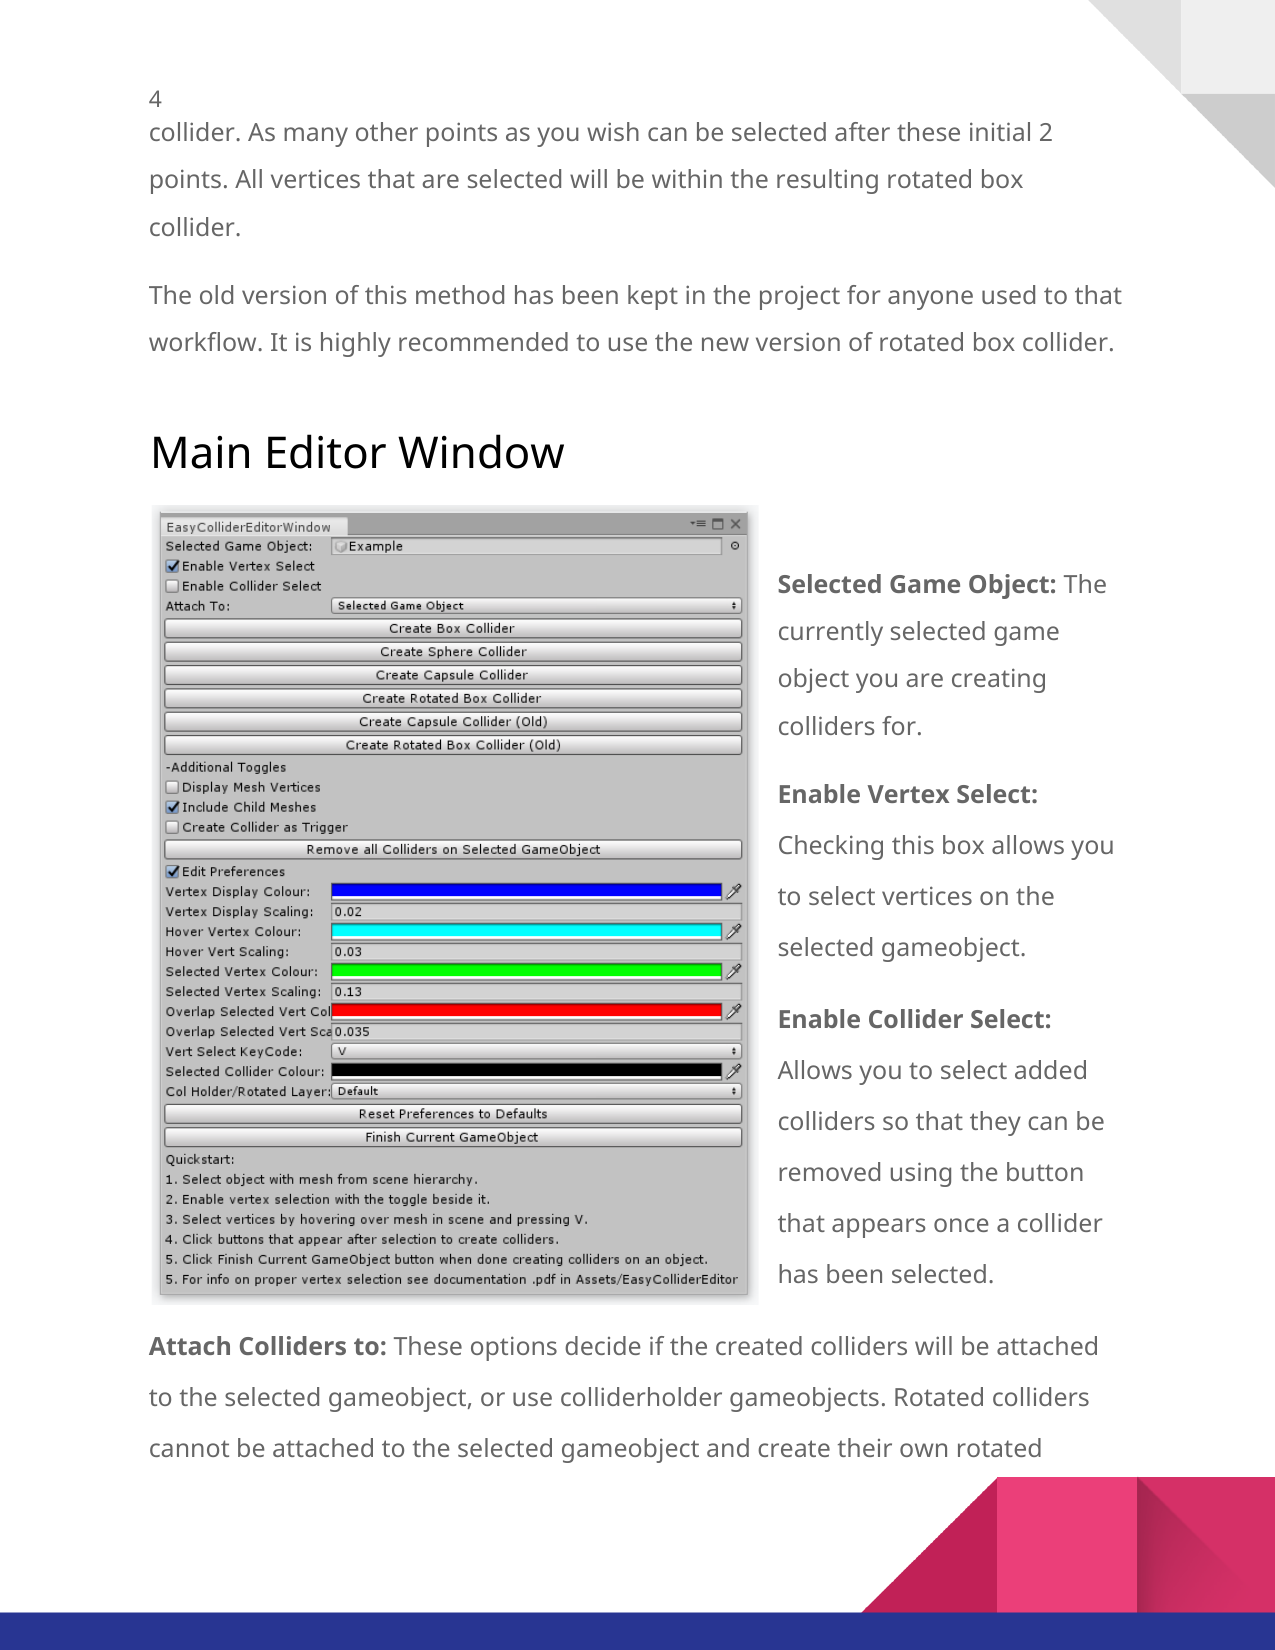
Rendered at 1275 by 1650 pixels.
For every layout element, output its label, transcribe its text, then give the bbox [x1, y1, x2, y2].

subtitle Main Editor Window [150, 422, 1125, 481]
text collider. As many other points as you wish can be selected after these initial 2 points. All vertices that are selected will be within the resulting rotated box collider. [148, 114, 1125, 243]
picture [1087, 0, 1275, 188]
text Attach Colliders to: These options decide if the created colliders will be attached to the selected gameobject, or use colliderholder gameobjects. Rotated colliders cannot be attached to the selected gameobject and create their own rotated [148, 1329, 1125, 1465]
picture [0, 1475, 1275, 1650]
text Enable Collider Select: Allows you to select added colliders so that they can be removed using the button that appears once a collider has been selected. [759, 1002, 1125, 1291]
picture [151, 505, 759, 1305]
text Enable Vertex Select: Checking this box allows you to select vertices on the selected gameobject. [759, 777, 1125, 964]
text Selected Game Object: The currently selected game object you are creating colliders for. [759, 567, 1125, 742]
text The old version of this method has been kept in the project for anyone used to that workflow. It is highly recommended to use the new version of rotated box collider. [148, 277, 1125, 359]
